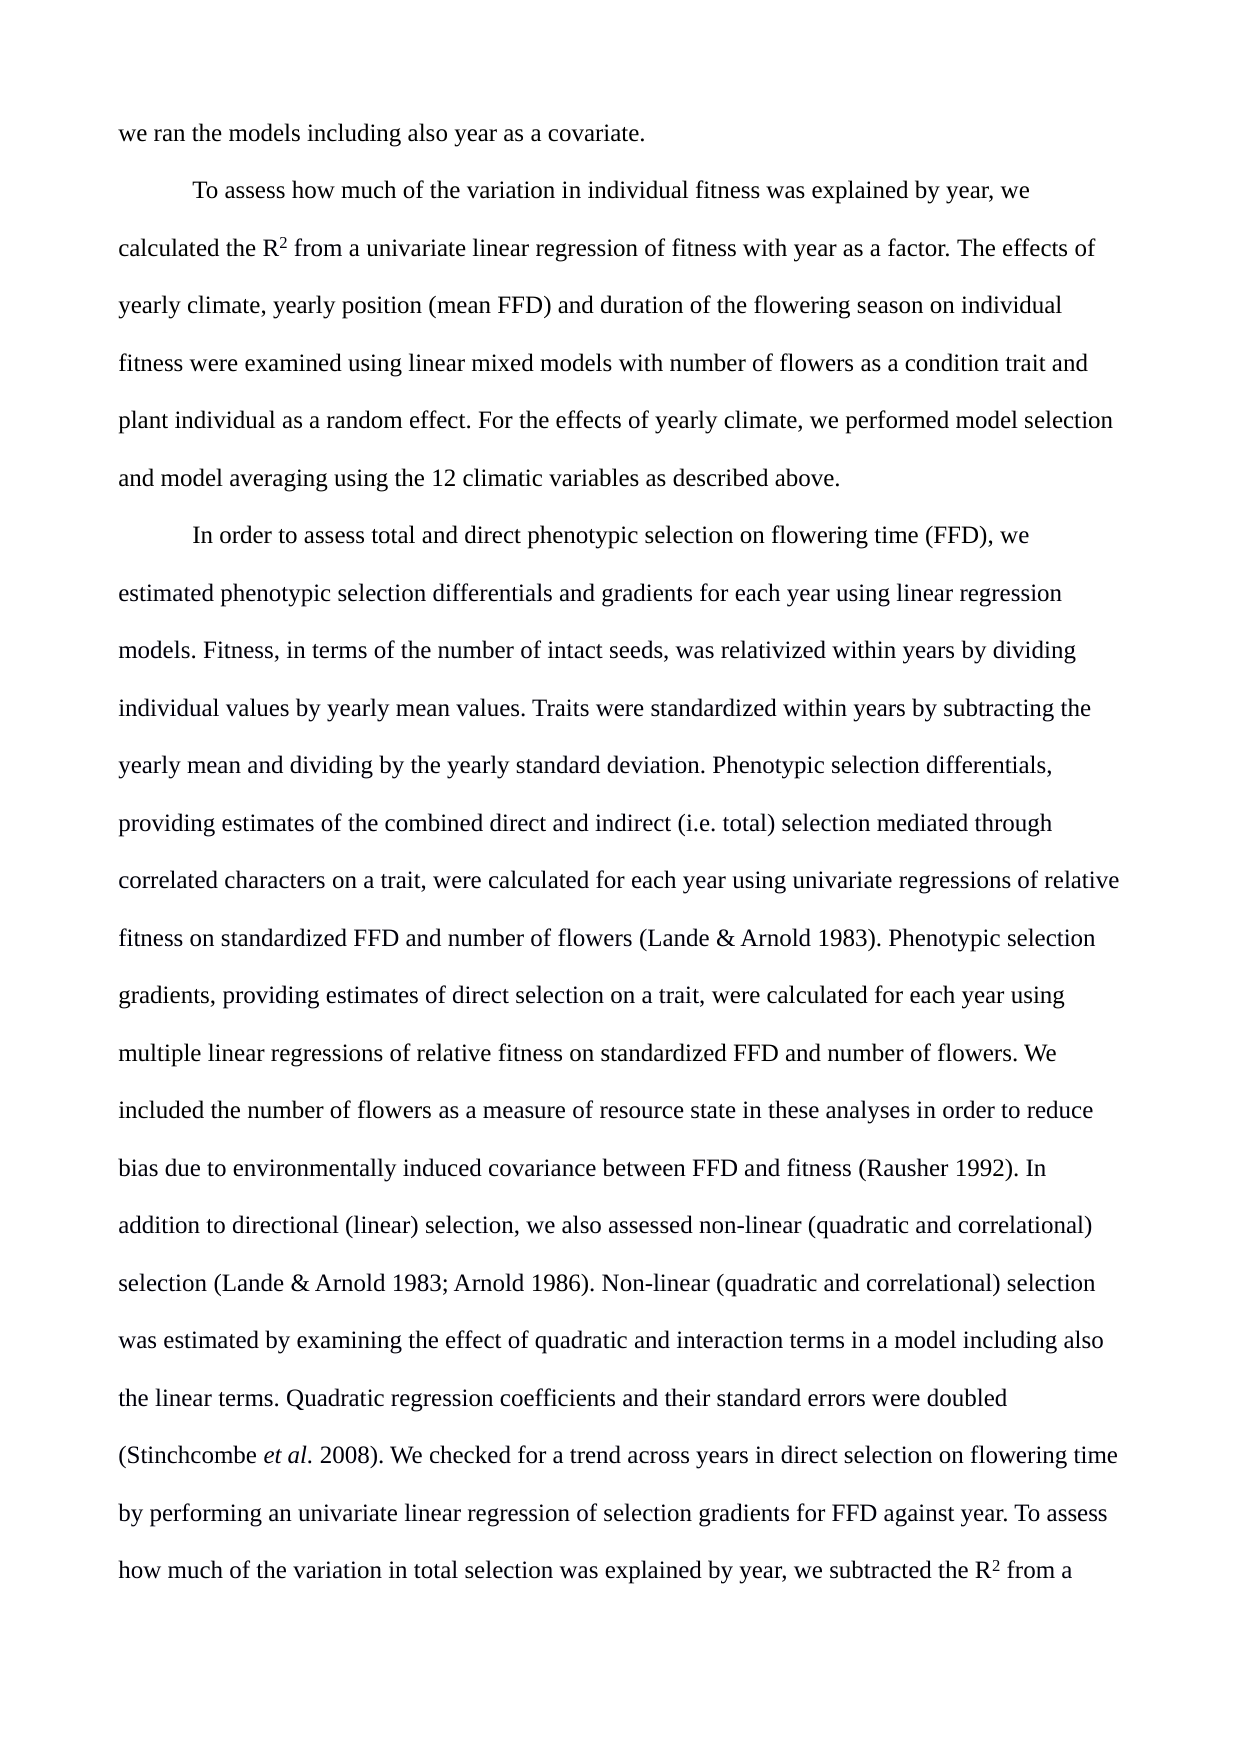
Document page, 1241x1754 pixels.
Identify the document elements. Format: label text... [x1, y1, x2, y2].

text In order to assess total and direct phenotypic selection on flowering time (FFD), we estimated phenotypic selection differentials and gradients for each year using linear regression models. Fitness, in terms of the number of intact seeds, was relativized within years by dividing individual values by yearly mean values. Traits were standardized within years by subtracting the yearly mean and dividing by the yearly standard deviation. Phenotypic selection differentials, providing estimates of the combined direct and indirect (i.e. total) selection mediated through correlated characters on a trait, were calculated for each year using univariate regressions of relative fitness on standardized FFD and number of flowers (Lande & Arnold 1983). Phenotypic selection gradients, providing estimates of direct selection on a trait, were calculated for each year using multiple linear regressions of relative fitness on standardized FFD and number of flowers. We included the number of flowers as a measure of resource state in these analyses in order to reduce bias due to environmentally induced covariance between FFD and fitness (Rausher 1992). In addition to directional (linear) selection, we also assessed non-linear (quadratic and correlational) selection (Lande & Arnold 1983; Arnold 1986). Non-linear (quadratic and correlational) selection was estimated by examining the effect of quadratic and interaction terms in a model including also the linear terms. Quadratic regression coefficients and their standard errors were doubled (Stinchcombe et al. 2008). We checked for a trend across years in direct selection on flowering time by performing an univariate linear regression of selection gradients for FFD against year. To assess how much of the variation in total selection was explained by year, we subtracted the R2 from a [118, 521, 1122, 1584]
text we ran the models including also year as a covariate. [118, 118, 1122, 147]
text To assess how much of the variation in individual fitness was explained by year, we calculated the R2 from a univariate linear regression of fitness with year as a factor. The effects of yearly climate, yearly position (mean FFD) and duration of the flowering season on individual fitness were examined using linear mixed models with number of flowers as a condition trait and plant individual as a random effect. For the effects of yearly climate, we performed model selection and model averaging using the 12 climatic variables as described above. [118, 176, 1122, 492]
